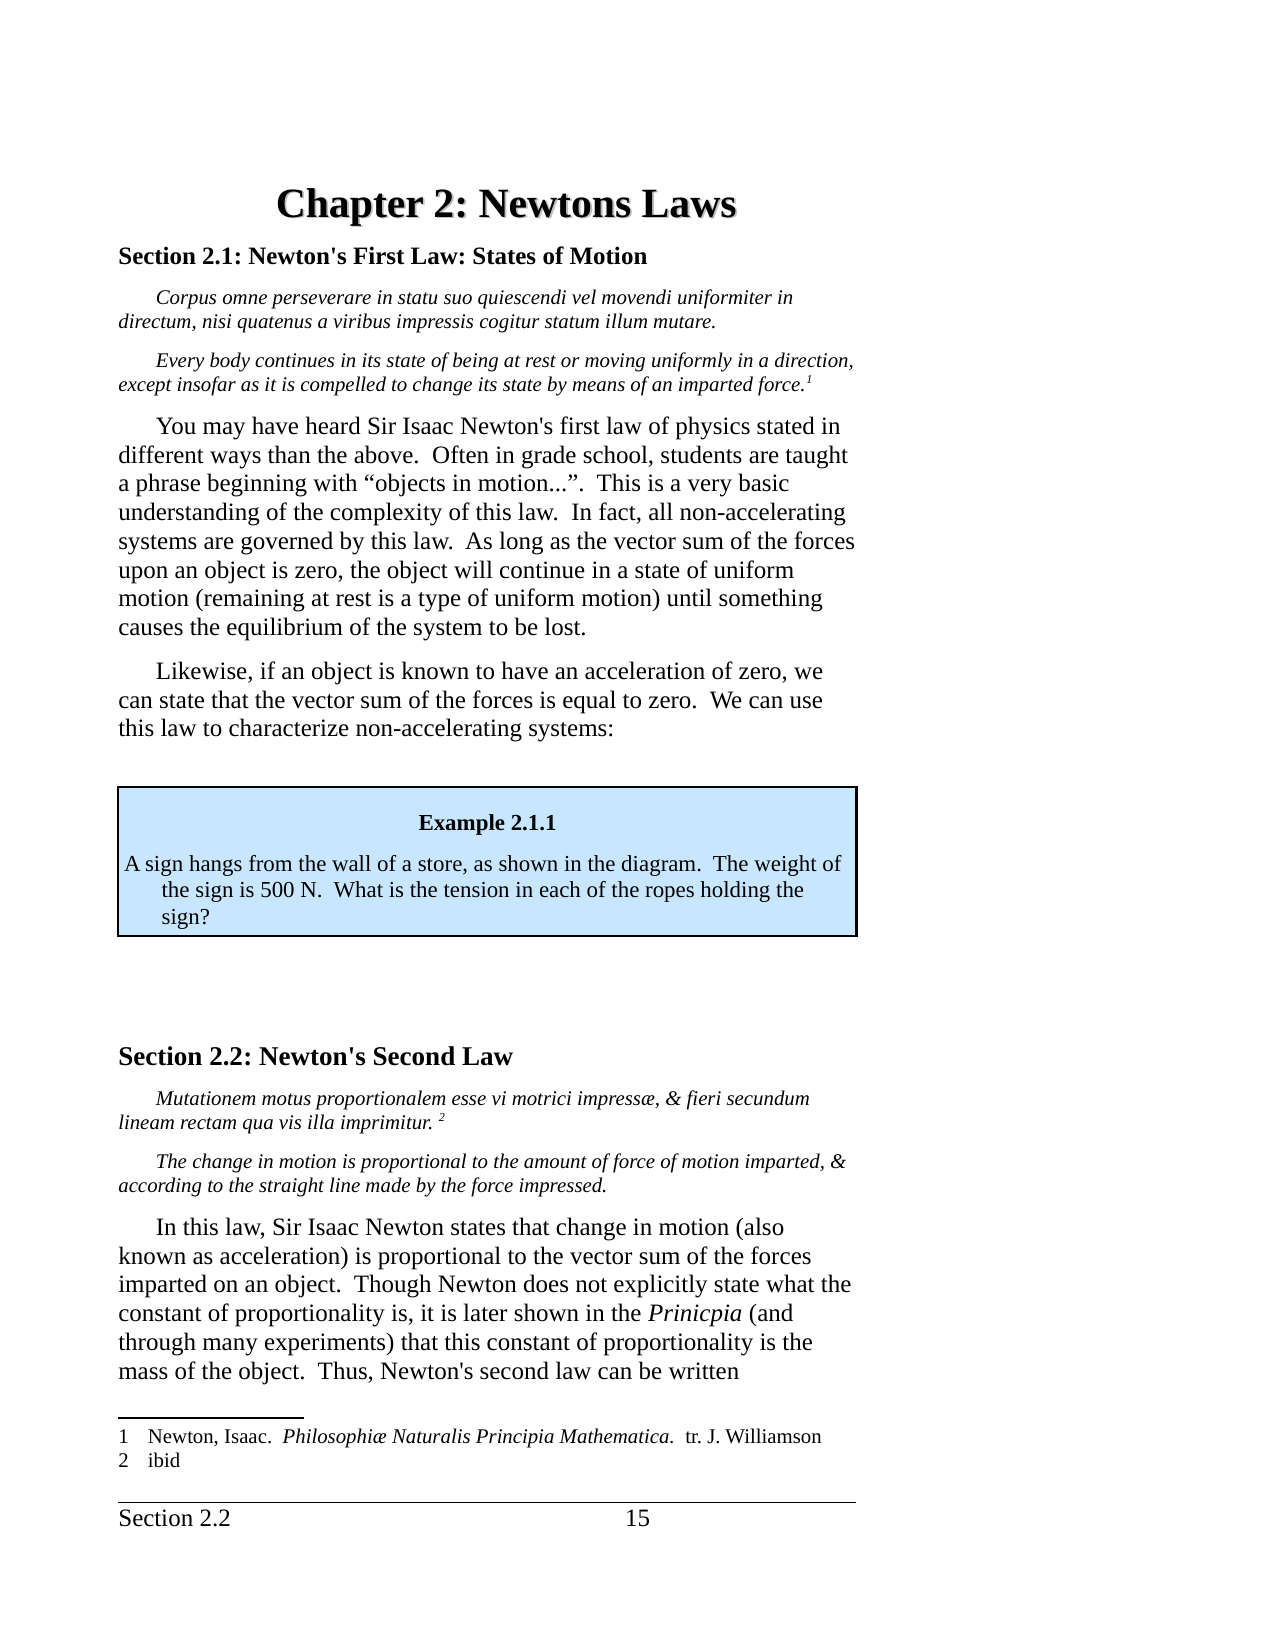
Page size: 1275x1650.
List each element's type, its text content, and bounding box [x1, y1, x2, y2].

text Likewise, if an object is known to have an acceleration of zero, we can state that the vector sum of the forces is equal to zero. We can use this law to characterize non-accelerating systems: [118, 656, 856, 742]
text Section 2.1: Newton's First Law: States of Motion [118, 241, 856, 270]
text Chapter 2: Newtons Laws [118, 178, 856, 226]
text Section 2.2: Newton's Second Law [118, 1039, 856, 1071]
text Mutationem motus proportionalem esse vi motrici impressæ, & fieri secundum lineam rectam qua vis illa imprimitur. [118, 1086, 856, 1134]
text Newton, Isaac. Philosophiæ Naturalis Principia Mathematica. tr. J. Williamson [118, 1424, 856, 1448]
text ibid [118, 1448, 856, 1472]
table_header Example 2.1.1 A sign hangs from the wall of a store, as shown in the diagram. The weight of the sign is 500 N. What is the tension in each of the ropes holding the sign? [119, 788, 855, 935]
text Corpus omne perseverare in statu suo quiescendi vel movendi uniformiter in directum, nisi quatenus a viribus impressis cogitur statum illum mutare. [118, 285, 856, 333]
text The change in motion is proportional to the amount of force of motion imparted, & according to the straight line made by the force impressed. [118, 1149, 856, 1197]
text In this law, Sir Isaac Newton states that change in motion (also known as acceleration) is proportional to the vector sum of the forces imparted on an object. Though Newton does not explicitly state what the constant of proportionality is, it is later shown in the Prinicpia (and through many experiments) that this constant of proportionality is the mass of the object. Thus, Newton's second law can be written [118, 1212, 856, 1384]
text You may have heard Sir Isaac Newton's first law of physics stated in different ways than the above. Often in grade school, students are taught a phrase beginning with “objects in motion...”. This is a very basic understanding of the complexity of this law. In fact, all non-accelerating systems are governed by this law. As long as the vector sum of the forces upon an object is zero, the object will continue in a state of uniform motion (remaining at rest is a type of uniform motion) until something causes the equilibrium of the system to be lost. [118, 411, 856, 641]
text Every body continues in its state of being at rest or moving uniformly in a direction, except insofar as it is compelled to change its state by means of an imparted force. [118, 348, 856, 396]
